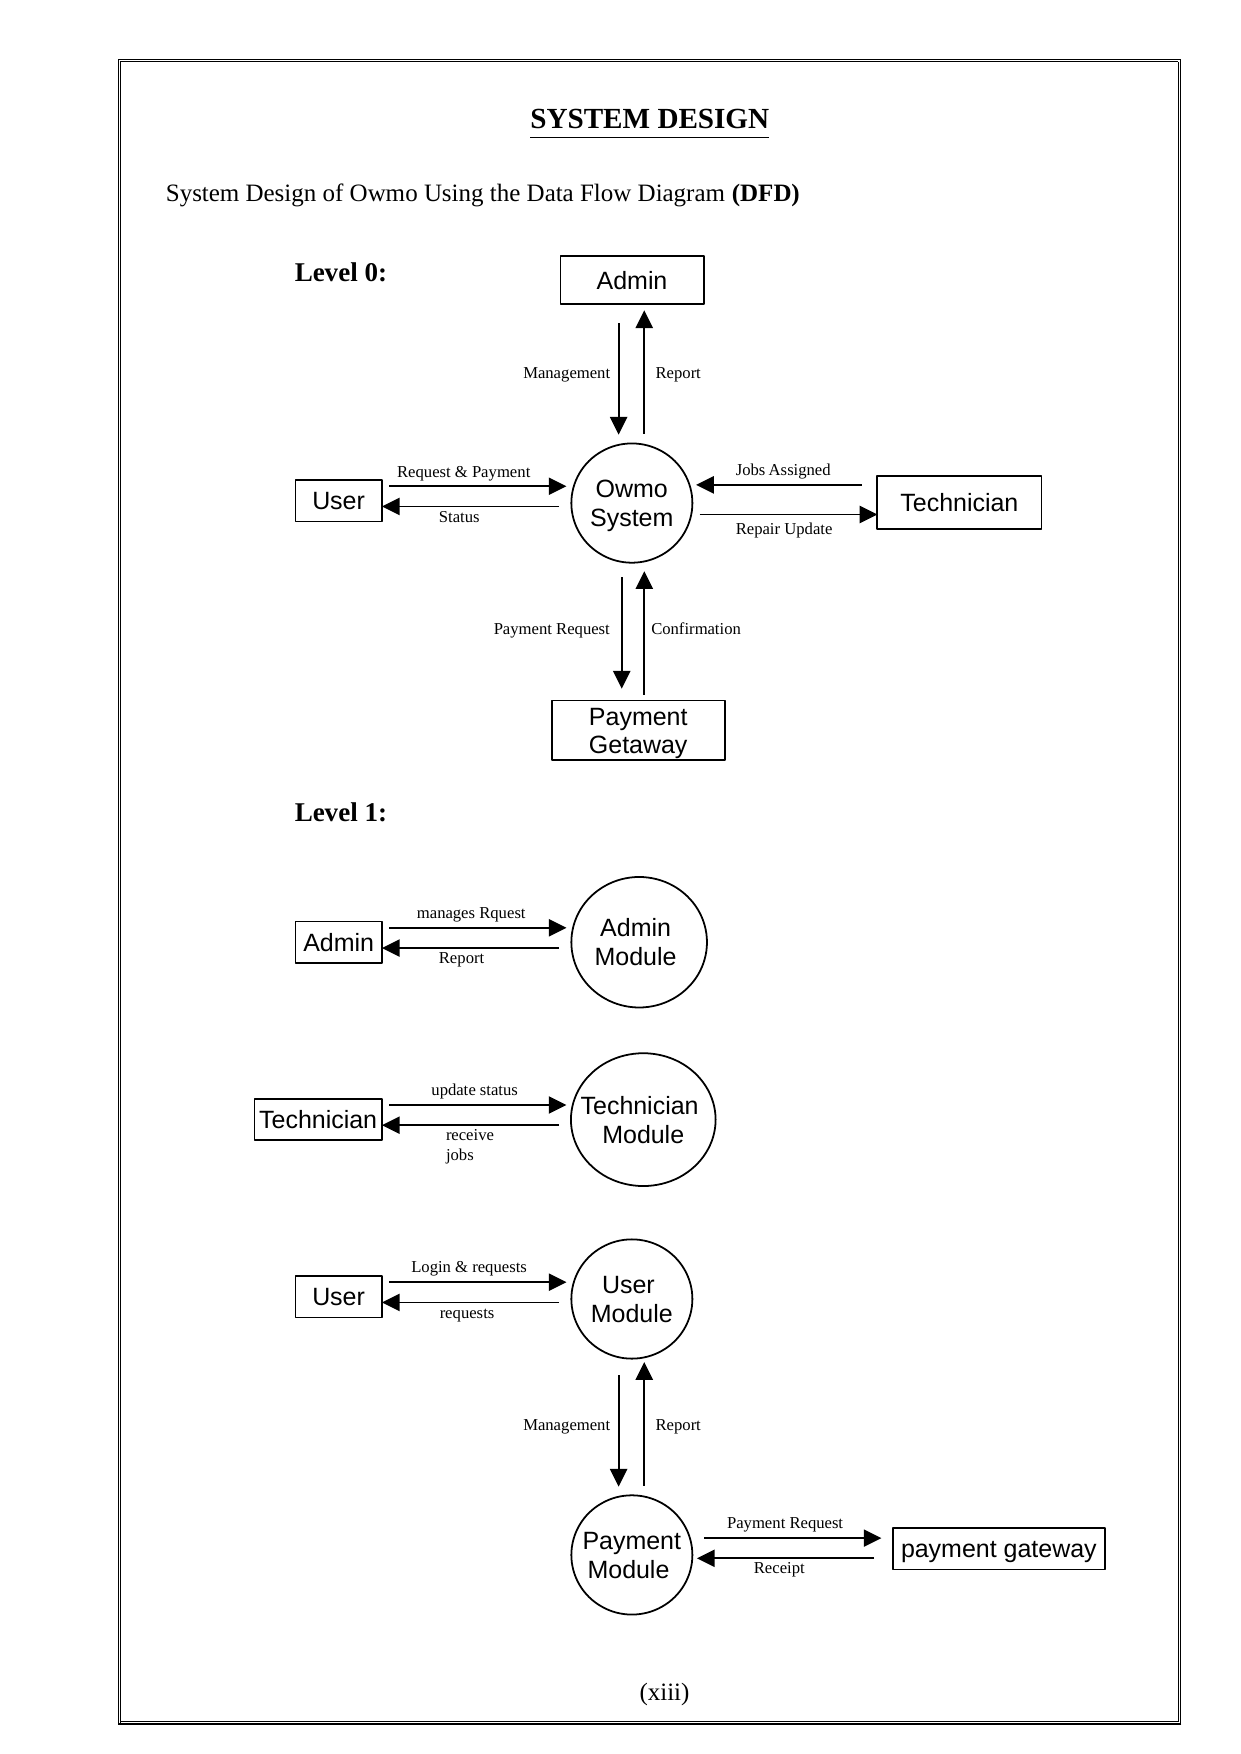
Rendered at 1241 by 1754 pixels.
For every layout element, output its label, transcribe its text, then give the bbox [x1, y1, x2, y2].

text SYSTEM DESIGN [124, 101, 1175, 137]
text System Design of Owmo Using the Data Flow Diagram (DFD) [166, 178, 1169, 207]
